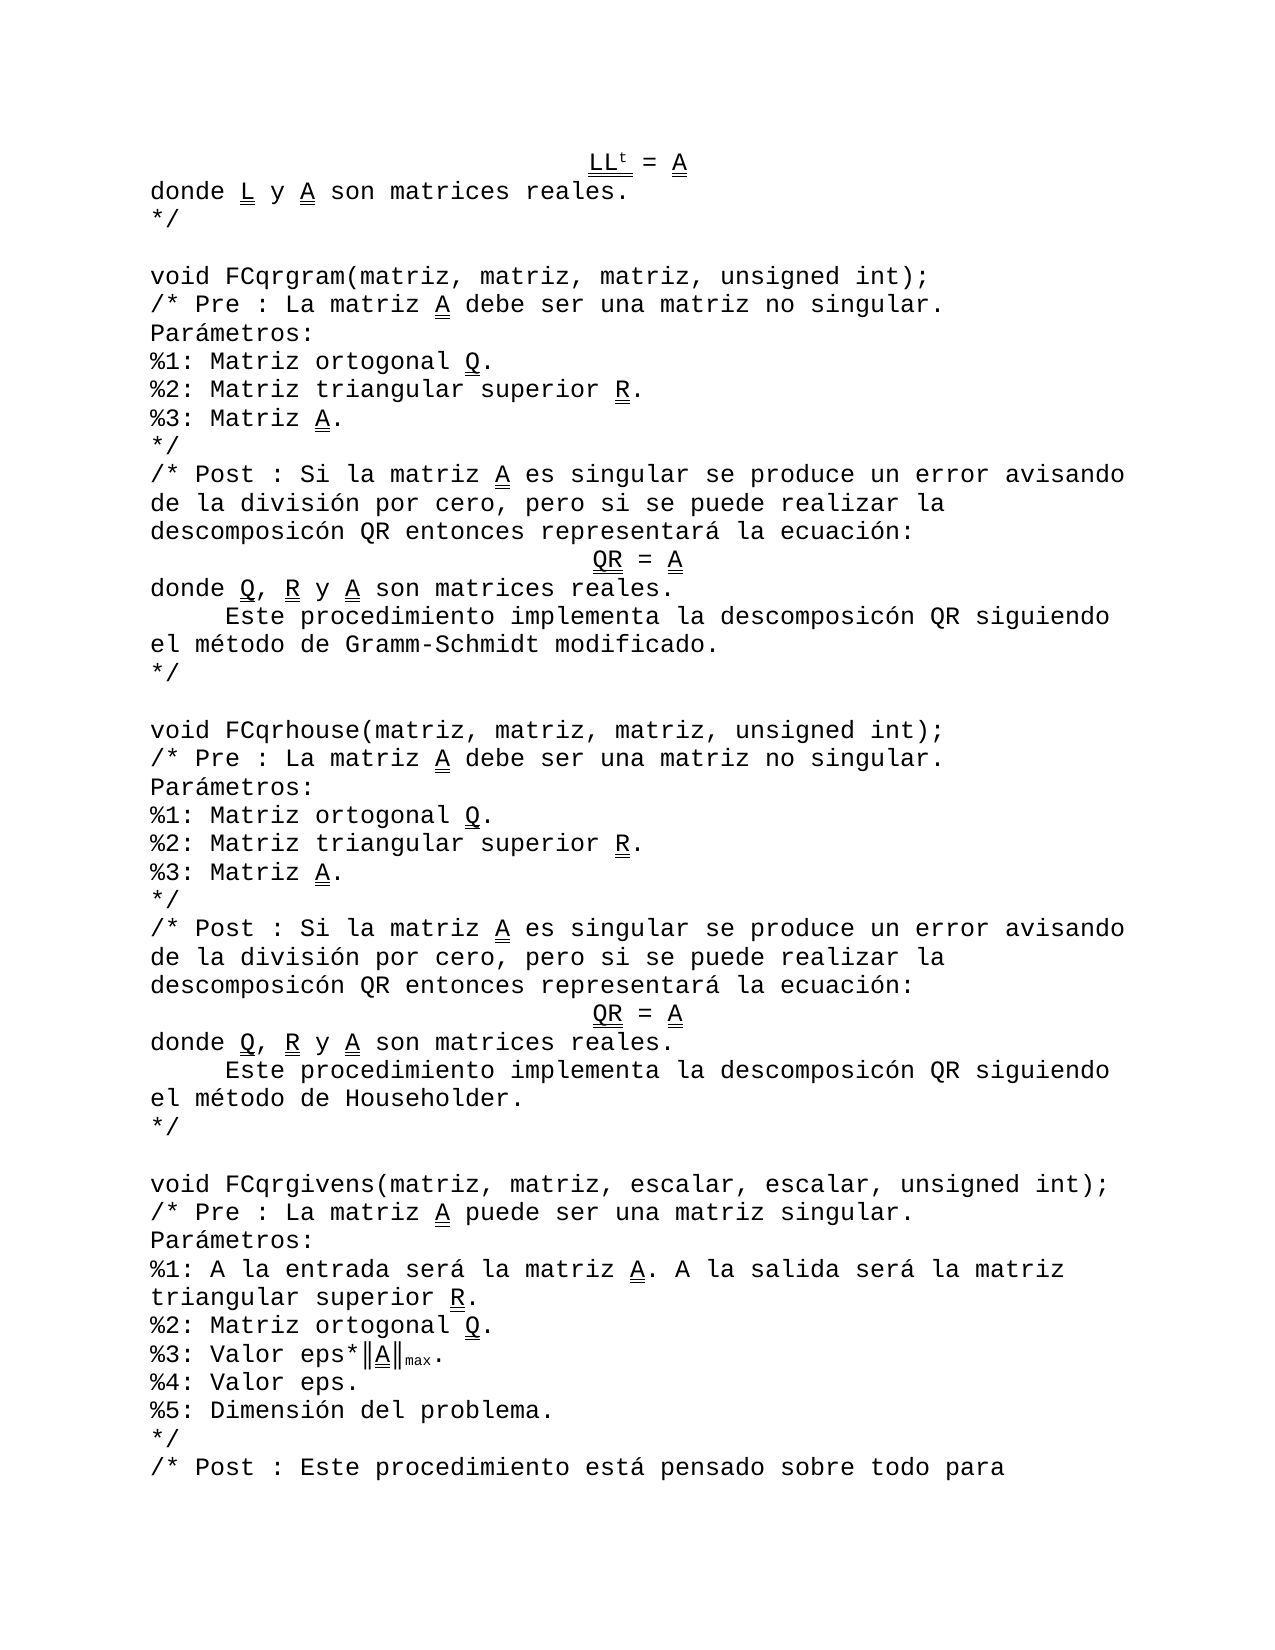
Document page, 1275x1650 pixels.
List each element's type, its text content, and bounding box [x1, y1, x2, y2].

text /* Pre : La matriz A debe ser una matriz no singular. [150, 746, 1125, 774]
text Este procedimiento implementa la descomposicón QR siguiendo el método de Householder. [150, 1057, 1125, 1114]
text void FCqrgivens(matriz, matriz, escalar, escalar, unsigned int); [150, 1171, 1125, 1199]
text */ [150, 207, 1125, 235]
text %4: Valor eps. [150, 1369, 1125, 1398]
text donde Q, R y A son matrices reales. [150, 1029, 1125, 1057]
text %3: Matriz A. [150, 405, 1125, 434]
text /* Post : Si la matriz A es singular se produce un error avisando de la división por cero, pero si se puede realizar la descomposicón QR entonces representará la ecuación: [150, 916, 1125, 1001]
text %1: A la entrada será la matriz A. A la salida será la matriz triangular superior R. [150, 1256, 1125, 1313]
text Este procedimiento implementa la descomposicón QR siguiendo el método de Gramm-Schmidt modificado. [150, 604, 1125, 660]
text %2: Matriz triangular superior R. [150, 831, 1125, 859]
text %1: Matriz ortogonal Q. [150, 802, 1125, 831]
text donde Q, R y A son matrices reales. [150, 575, 1125, 604]
text %3: Valor eps*║A║max. [371, 1341, 394, 1369]
text void FCqrhouse(matriz, matriz, matriz, unsigned int); [150, 717, 1125, 746]
text %3: Matriz A. [150, 859, 1125, 887]
text %3: Valor eps*║A║max. [150, 1341, 364, 1369]
text */ [150, 1114, 1125, 1142]
text QR = A [150, 547, 1125, 575]
text /* Post : Este procedimiento está pensado sobre todo para [150, 1454, 1125, 1483]
text %2: Matriz ortogonal Q. [150, 1313, 1125, 1341]
text */ [150, 434, 1125, 462]
text Parámetros: [150, 320, 1125, 349]
text */ [150, 1426, 1125, 1454]
text void FCqrgram(matriz, matriz, matriz, unsigned int); [150, 264, 1125, 292]
text %1: Matriz ortogonal Q. [150, 349, 1125, 377]
text Parámetros: [150, 1228, 1125, 1256]
text %3: Valor eps*║A║max. [401, 1341, 1125, 1369]
text %5: Dimensión del problema. [150, 1398, 1125, 1426]
text */ [150, 887, 1125, 916]
text /* Pre : La matriz A debe ser una matriz no singular. [150, 292, 1125, 320]
text %2: Matriz triangular superior R. [150, 377, 1125, 405]
text donde L y A son matrices reales. [150, 178, 1125, 207]
text /* Pre : La matriz A puede ser una matriz singular. [150, 1199, 1125, 1228]
text QR = A [150, 1001, 1125, 1029]
text */ [150, 660, 1125, 689]
text Parámetros: [150, 774, 1125, 802]
text /* Post : Si la matriz A es singular se produce un error avisando de la división por cero, pero si se puede realizar la descomposicón QR entonces representará la ecuación: [150, 462, 1125, 547]
text LLt = A [150, 150, 1125, 178]
